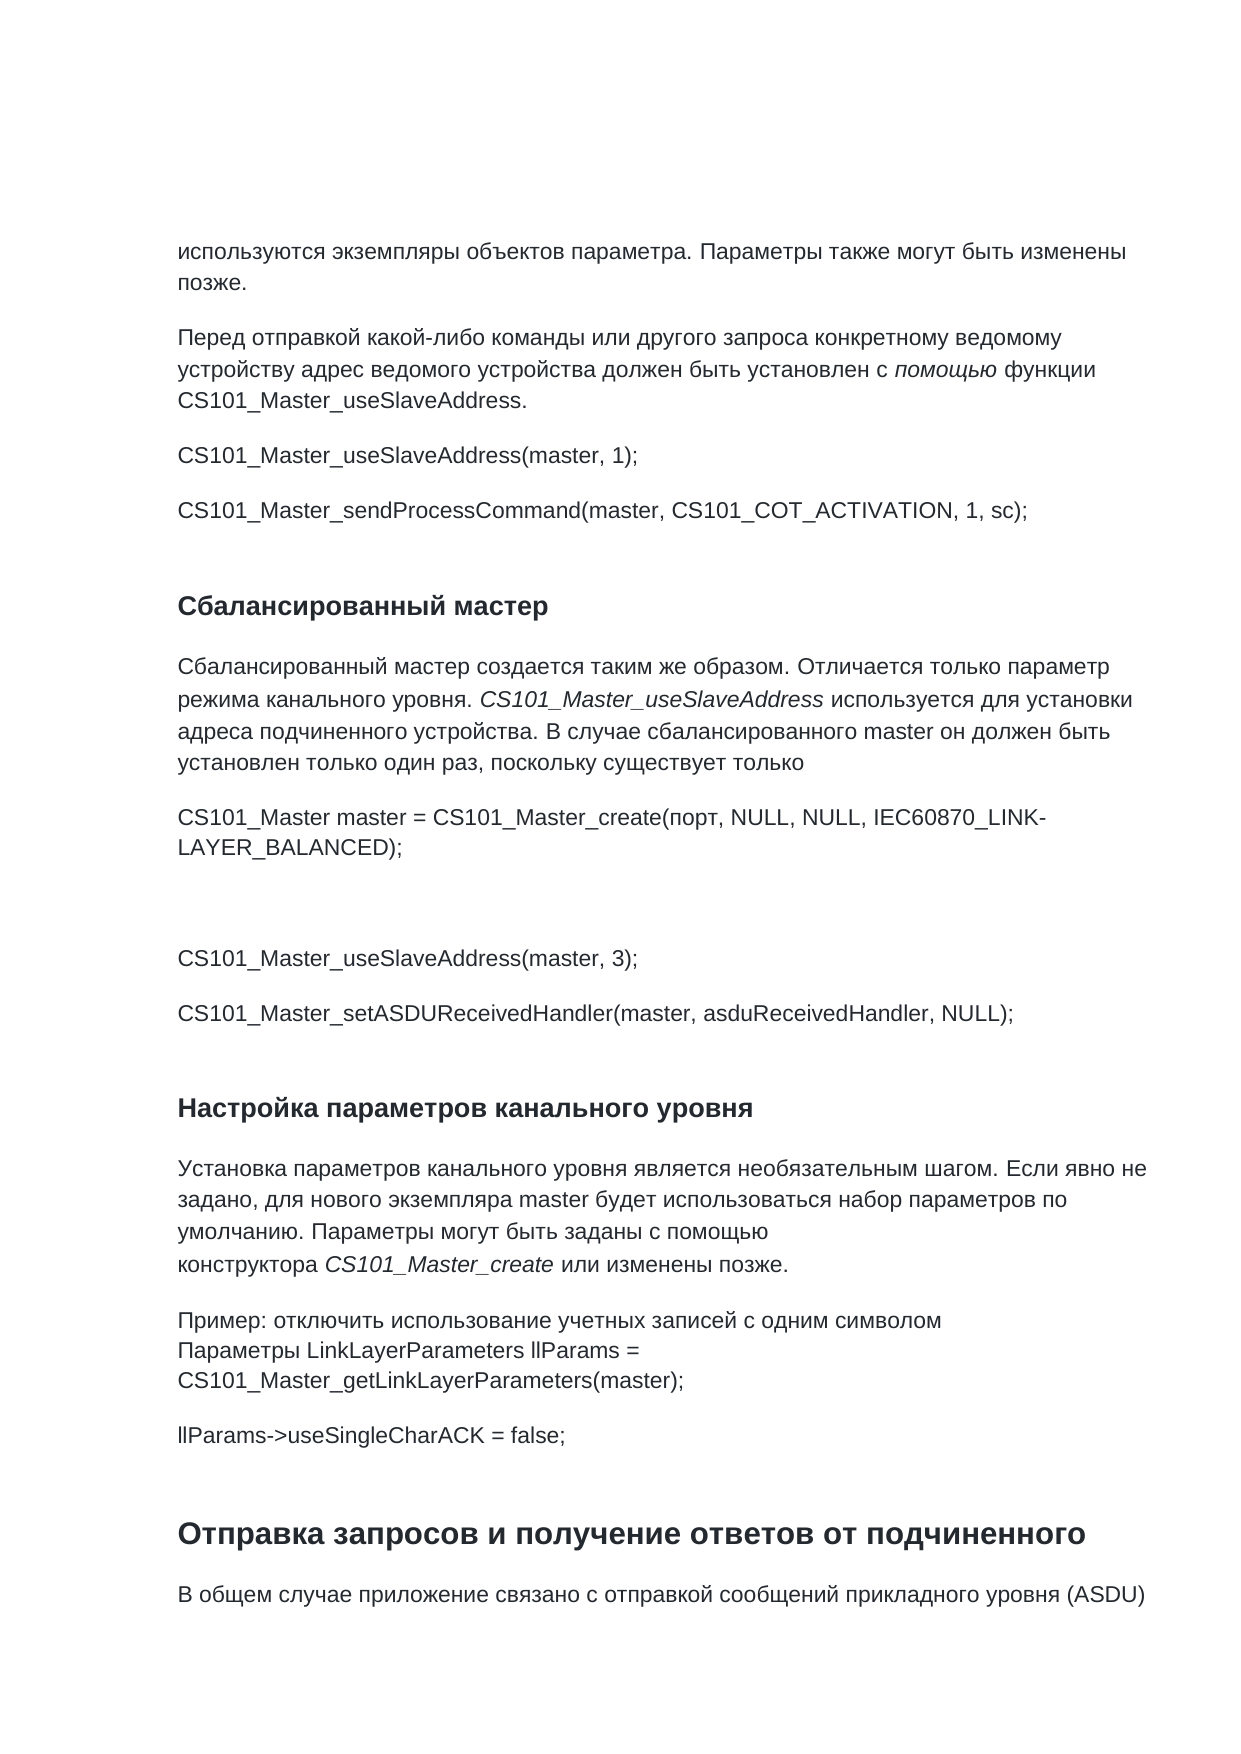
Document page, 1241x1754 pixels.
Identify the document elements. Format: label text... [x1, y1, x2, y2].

text Сбалансированный мастер создается таким же образом. Отличается только параметр режима канального уровня. CS101_Master_useSlaveAddress используется для установки адреса подчиненного устройства. В случае сбалансированного master он должен быть установлен только один раз, поскольку существует только [177, 651, 1152, 775]
text Сбалансированный мастер [177, 590, 1152, 621]
text используются экземпляры объектов параметра. Параметры также могут быть изменены позже. [177, 236, 1152, 295]
text CS101_Master_sendProcessCommand(master, CS101_COT_ACTIVATION, 1, sc); [177, 497, 1152, 524]
text Пример: отключить использование учетных записей с одним символом [177, 1307, 1152, 1333]
text Установка параметров канального уровня является необязательным шагом. Если явно не задано, для нового экземпляра master будет использоваться набор параметров по умолчанию. Параметры могут быть заданы с помощью конструктора CS101_Master_create или изменены позже. [177, 1153, 1152, 1278]
text CS101_Master_useSlaveAddress(master, 1); [177, 442, 1152, 468]
text Перед отправкой какой-либо команды или другого запроса конкретному ведомому устройству адрес ведомого устройства должен быть установлен с помощью функции CS101_Master_useSlaveAddress. [177, 324, 1152, 413]
text CS101_Master_useSlaveAddress(master, 3); [177, 944, 1152, 971]
text CS101_Master_setASDUReceivedHandler(master, asduReceivedHandler, NULL); [177, 1000, 1152, 1026]
text CS101_Master master = CS101_Master_create(порт, NULL, NULL, IEC60870_LINK-LAYER_BALANCED); [177, 804, 1152, 861]
text Параметры LinkLayerParameters llParams = CS101_Master_getLinkLayerParameters(master); [177, 1337, 1152, 1394]
text Отправка запросов и получение ответов от подчиненного [177, 1515, 1152, 1551]
text Настройка параметров канального уровня [177, 1092, 1152, 1124]
text В общем случае приложение связано с отправкой сообщений прикладного уровня (ASDU) [177, 1581, 1152, 1608]
text llParams->useSingleCharACK = false; [177, 1422, 1152, 1449]
